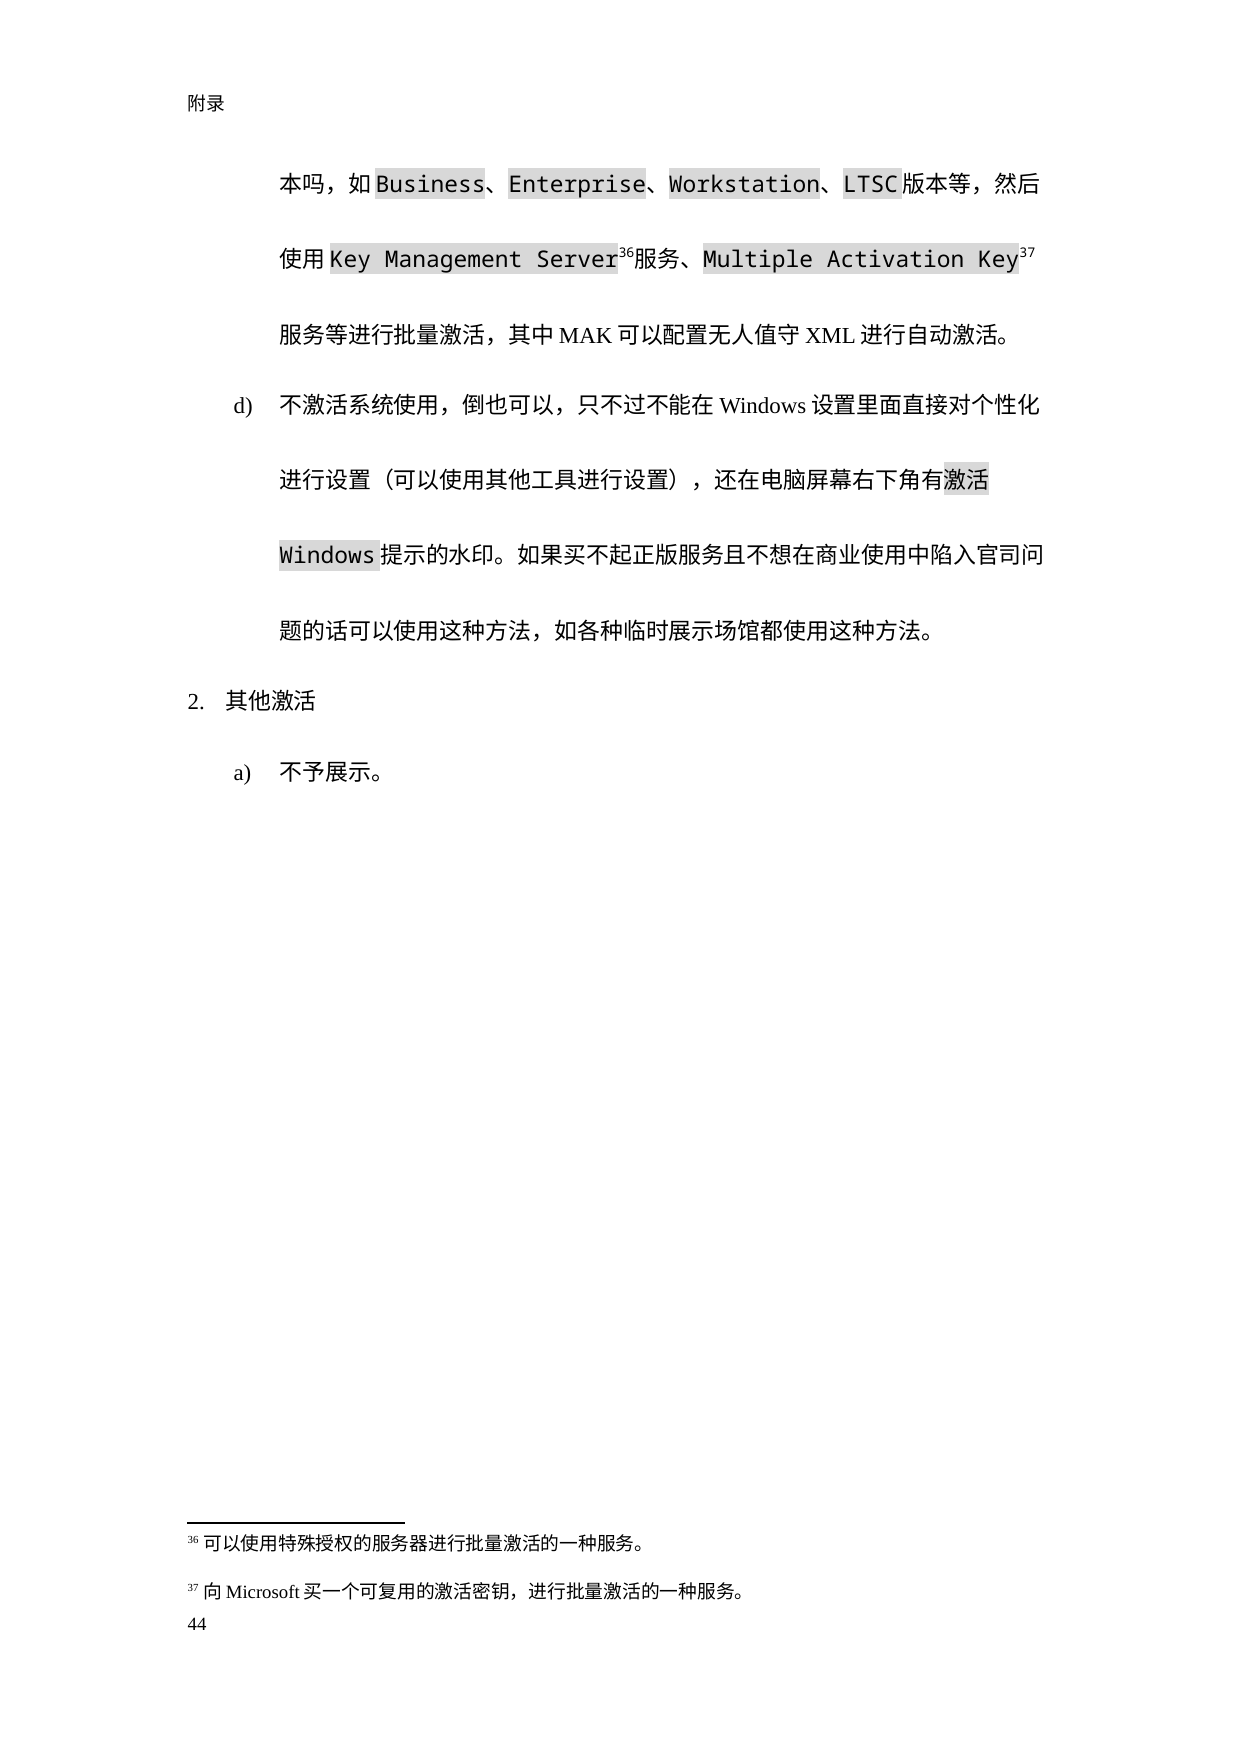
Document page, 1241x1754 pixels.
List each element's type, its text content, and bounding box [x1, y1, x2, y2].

list 不予展示。 [233, 737, 1053, 802]
list 本吗，如Business、Enterprise、Workstation、LTSC版本等，然后使用Key Management Server服务、Multiple Activation Key服务等进行批量激活，其中MAK可以配置无人值守XML进行自动激活。 [233, 150, 1053, 366]
list 不激活系统使用，倒也可以，只不过不能在Windows设置里面直接对个性化进行设置（可以使用其他工具进行设置），还在电脑屏幕右下角有激活Windows提示的水印。如果买不起正版服务且不想在商业使用中陷入官司问题的话可以使用这种方法，如各种临时展示场馆都使用这种方法。 [233, 371, 1053, 662]
list 其他激活 [187, 667, 1053, 732]
list 向Microsoft买一个可复用的激活密钥，进行批量激活的一种服务。 [187, 1577, 1053, 1604]
list 可以使用特殊授权的服务器进行批量激活的一种服务。 [187, 1529, 1053, 1556]
